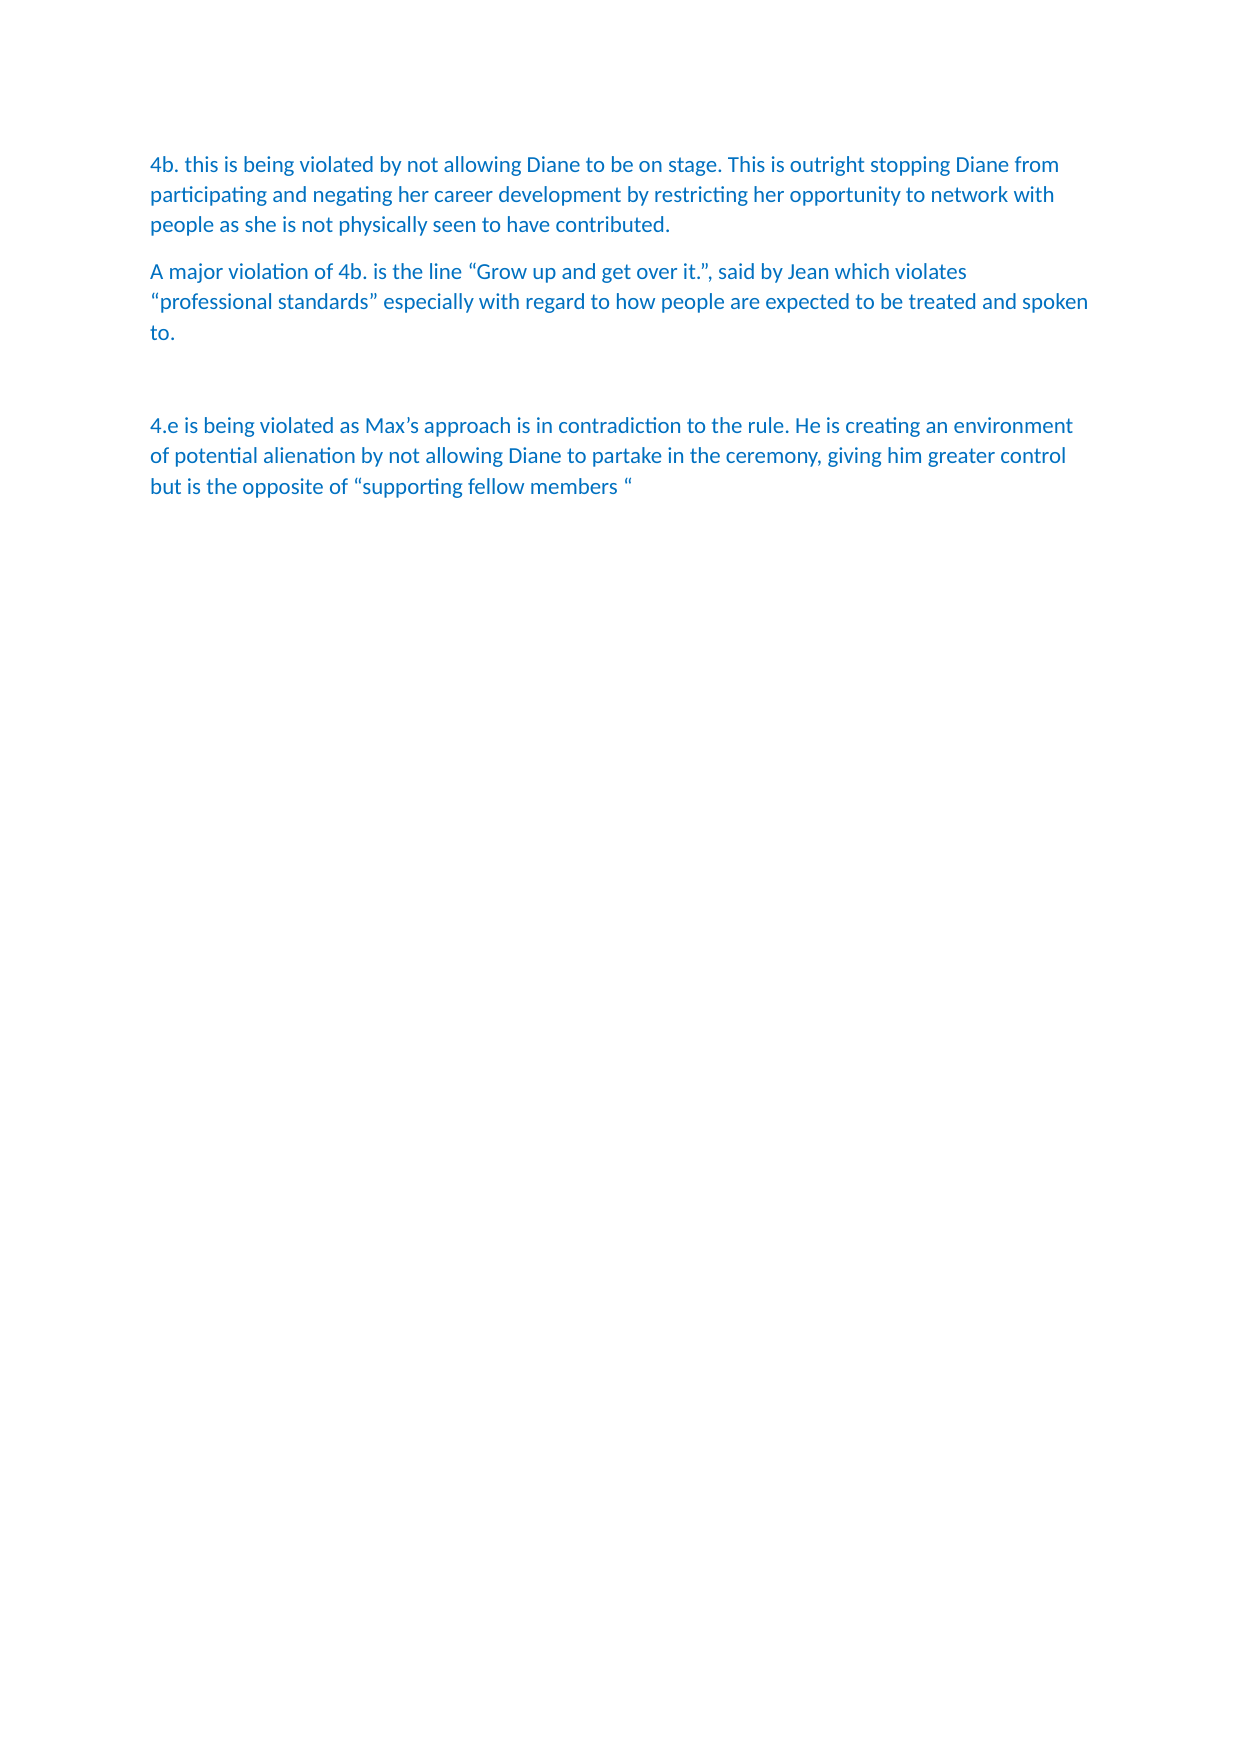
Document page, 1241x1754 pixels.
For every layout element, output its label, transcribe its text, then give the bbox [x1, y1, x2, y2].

text 4.e is being violated as Max’s approach is in contradiction to the rule. He is creating an environment of potential alienation by not allowing Diane to partake in the ceremony, giving him greater control but is the opposite of “supporting fellow members “ [150, 411, 1090, 500]
text A major violation of 4b. is the line “Grow up and get over it.”, said by Jean which violates “professional standards” especially with regard to how people are expected to be treated and spoken to. [150, 257, 1090, 346]
text 4b. this is being violated by not allowing Diane to be on stage. This is outright stopping Diane from participating and negating her career development by restricting her opportunity to network with people as she is not physically seen to have contributed. [150, 150, 1090, 238]
